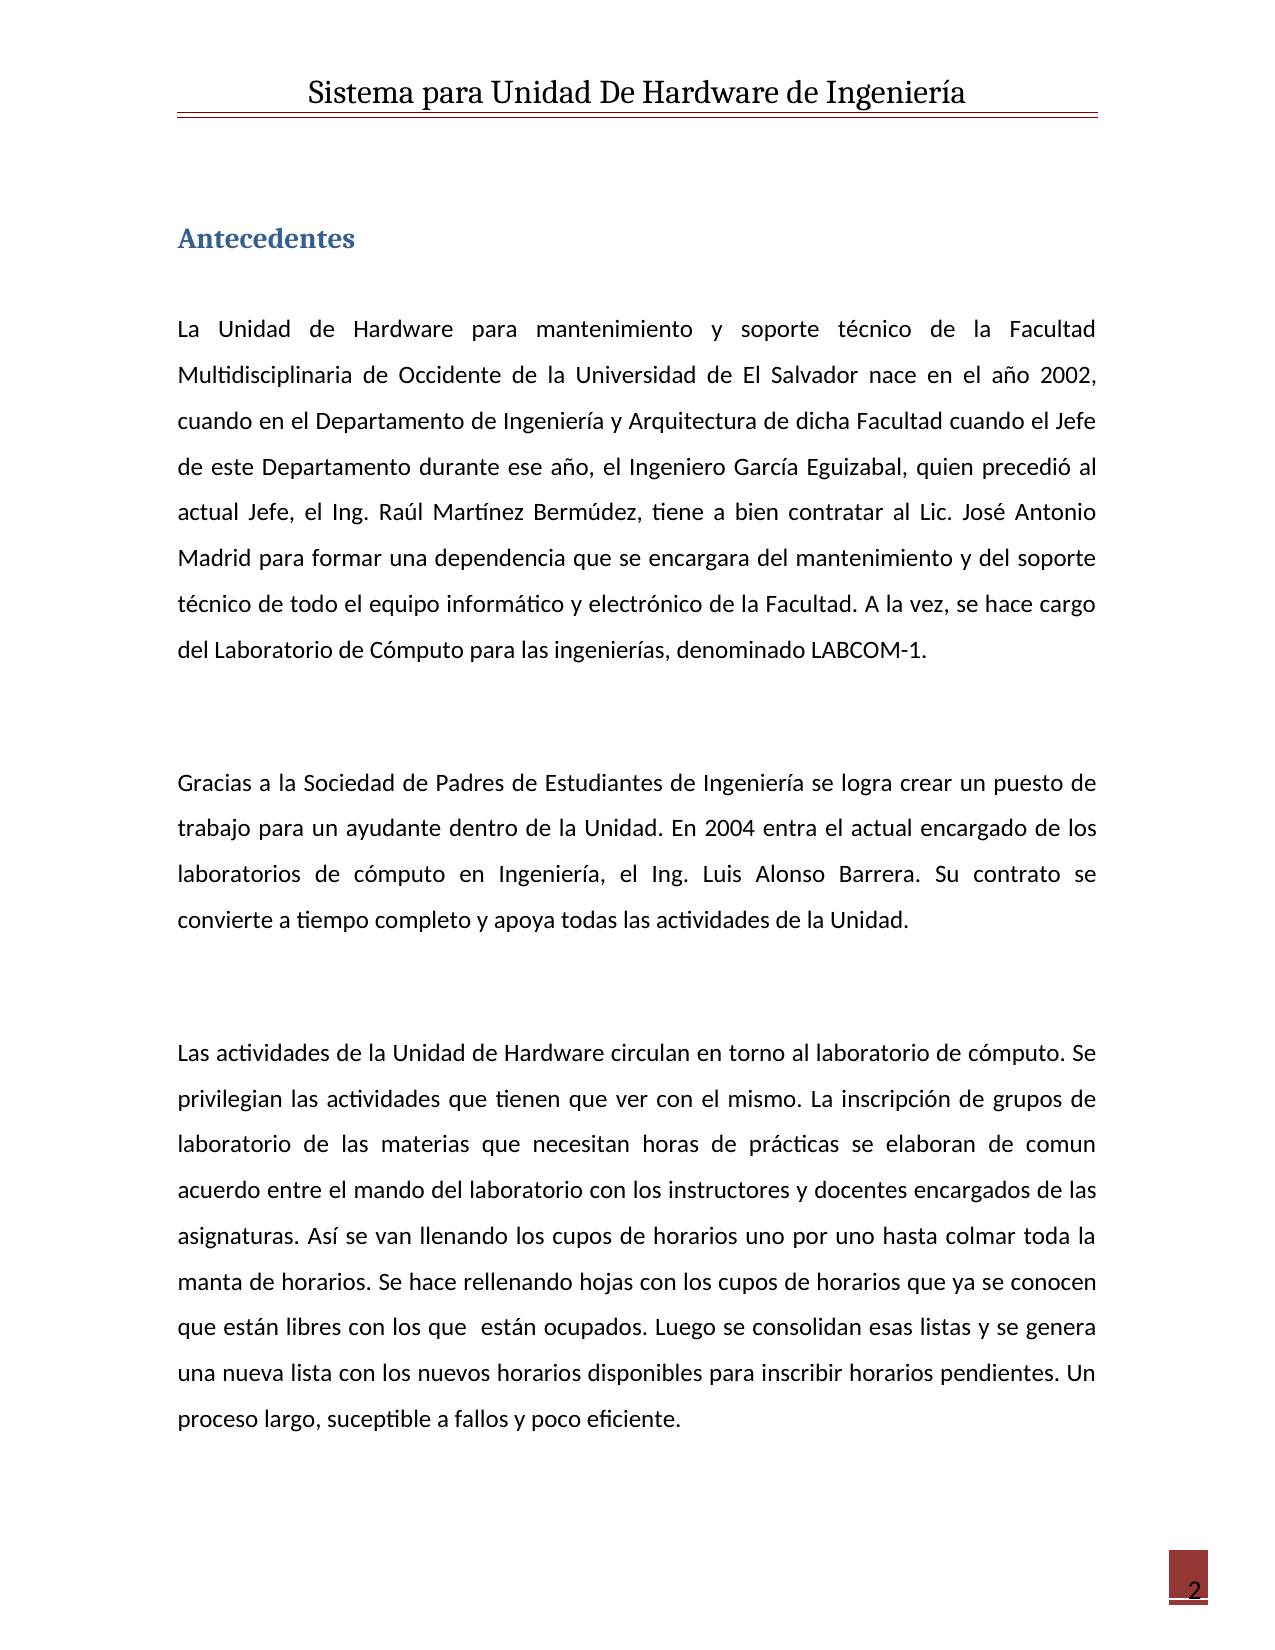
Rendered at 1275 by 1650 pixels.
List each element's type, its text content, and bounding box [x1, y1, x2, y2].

text Gracias a la Sociedad de Padres de Estudiantes de Ingeniería se logra crear un puesto de trabajo para un ayudante dentro de la Unidad. En 2004 entra el actual encargado de los laboratorios de cómputo en Ingeniería, el Ing. Luis Alonso Barrera. Su contrato se convierte a tiempo completo y apoya todas las actividades de la Unidad. [177, 767, 1098, 934]
subtitle Antecedentes [177, 222, 1098, 256]
text Las actividades de la Unidad de Hardware circulan en torno al laboratorio de cómputo. Se privilegian las actividades que tienen que ver con el mismo. La inscripción de grupos de laboratorio de las materias que necesitan horas de prácticas se elaboran de comun acuerdo entre el mando del laboratorio con los instructores y docentes encargados de las asignaturas. Así se van llenando los cupos de horarios uno por uno hasta colmar toda la manta de horarios. Se hace rellenando hojas con los cupos de horarios que ya se conocen que están libres con los que están ocupados. Luego se consolidan esas listas y se genera una nueva lista con los nuevos horarios disponibles para inscribir horarios pendientes. Un proceso largo, suceptible a fallos y poco eficiente. [177, 1037, 1098, 1433]
text La Unidad de Hardware para mantenimiento y soporte técnico de la Facultad Multidisciplinaria de Occidente de la Universidad de El Salvador nace en el año 2002, cuando en el Departamento de Ingeniería y Arquitectura de dicha Facultad cuando el Jefe de este Departamento durante ese año, el Ingeniero García Eguizabal, quien precedió al actual Jefe, el Ing. Raúl Martínez Bermúdez, tiene a bien contratar al Lic. José Antonio Madrid para formar una dependencia que se encargara del mantenimiento y del soporte técnico de todo el equipo informático y electrónico de la Facultad. A la vez, se hace cargo del Laboratorio de Cómputo para las ingenierías, denominado LABCOM-1. [177, 314, 1098, 664]
